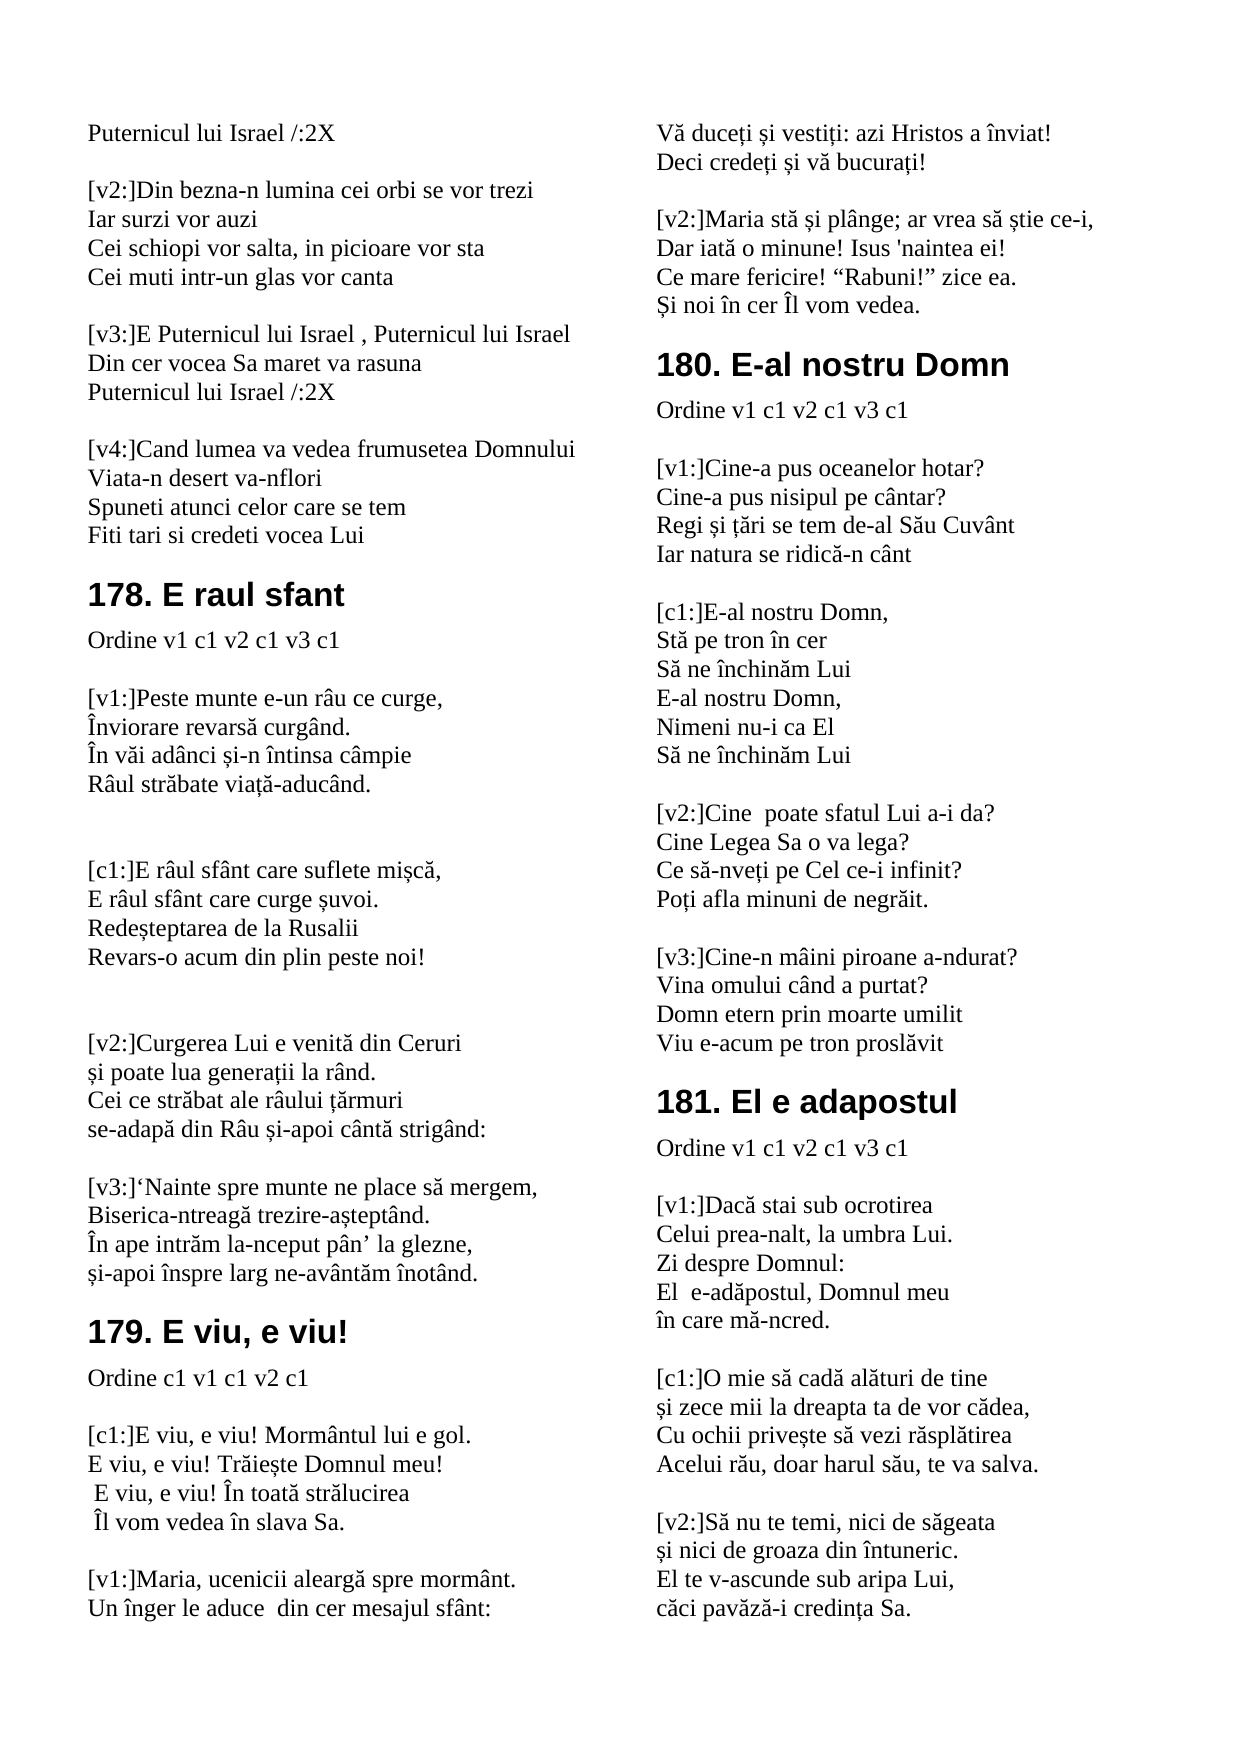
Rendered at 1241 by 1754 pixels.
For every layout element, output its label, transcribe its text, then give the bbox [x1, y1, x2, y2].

subtitle 178. E raul sfant [87, 574, 597, 613]
text Ordine c1 v1 c1 v2 c1 [c1:]E viu, e viu! Mormântul lui e gol. E viu, e viu! Trăiește Domnul meu! E viu, e viu! În toată strălucirea Îl vom vedea în slava Sa. [v1:]Maria, ucenicii aleargă spre mormânt. Un înger le aduce din cer mesajul sfânt: [87, 1363, 597, 1622]
text Vă duceți și vestiți: azi Hristos a înviat! Deci credeți și vă bucurați! [v2:]Maria stă și plânge; ar vrea să știe ce-i, Dar iată o minune! Isus 'naintea ei! Ce mare fericire! “Rabuni!” zice ea. Și noi în cer Îl vom vedea. [656, 118, 1166, 319]
subtitle 179. E viu, e viu! [87, 1312, 597, 1350]
text Puternicul lui Israel /:2X [v2:]Din bezna-n lumina cei orbi se vor trezi Iar surzi vor auzi Cei schiopi vor salta, in picioare vor sta Cei muti intr-un glas vor canta [v3:]E Puternicul lui Israel , Puternicul lui Israel Din cer vocea Sa maret va rasuna Puternicul lui Israel /:2X [v4:]Cand lumea va vedea frumusetea Domnului Viata-n desert va-nflori Spuneti atunci celor care se tem Fiti tari si credeti vocea Lui [87, 118, 597, 549]
subtitle 181. El e adapostul [656, 1082, 1166, 1120]
subtitle 180. E-al nostru Domn [656, 344, 1166, 383]
text Ordine v1 c1 v2 c1 v3 c1 [v1:]Dacă stai sub ocrotirea Celui prea-nalt, la umbra Lui. Zi despre Domnul: El e-adăpostul, Domnul meu în care mă-ncred. [c1:]O mie să cadă alături de tine și zece mii la dreapta ta de vor cădea, Cu ochii privește să vezi răsplătirea Acelui rău, doar harul său, te va salva. [v2:]Să nu te temi, nici de săgeata și nici de groaza din întuneric. El te v-ascunde sub aripa Lui, căci pavăză-i credința Sa. [656, 1133, 1166, 1622]
text Ordine v1 c1 v2 c1 v3 c1 [v1:]Cine-a pus oceanelor hotar? Cine-a pus nisipul pe cântar? Regi și țări se tem de-al Său Cuvânt Iar natura se ridică-n cânt [c1:]E-al nostru Domn, Stă pe tron în cer Să ne închinăm Lui E-al nostru Domn, Nimeni nu-i ca El Să ne închinăm Lui [v2:]Cine poate sfatul Lui a-i da? Cine Legea Sa o va lega? Ce să-nveți pe Cel ce-i infinit? Poți afla minuni de negrăit. [v3:]Cine-n mâini piroane a-ndurat? Vina omului când a purtat? Domn etern prin moarte umilit Viu e-acum pe tron proslăvit [656, 396, 1166, 1057]
text Ordine v1 c1 v2 c1 v3 c1 [v1:]Peste munte e-un râu ce curge, Înviorare revarsă curgând. În văi adânci și-n întinsa câmpie Râul străbate viață-aducând. [c1:]E râul sfânt care suflete mișcă, E râul sfânt care curge șuvoi. Redeșteptarea de la Rusalii Revars-o acum din plin peste noi! [v2:]Curgerea Lui e venită din Ceruri și poate lua generații la rând. Cei ce străbat ale râului țărmuri se-adapă din Râu și-apoi cântă strigând: [v3:]‘Nainte spre munte ne place să mergem, Biserica-ntreagă trezire-așteptând. În ape intrăm la-nceput pân’ la glezne, și-apoi înspre larg ne-avântăm înotând. [87, 626, 597, 1287]
